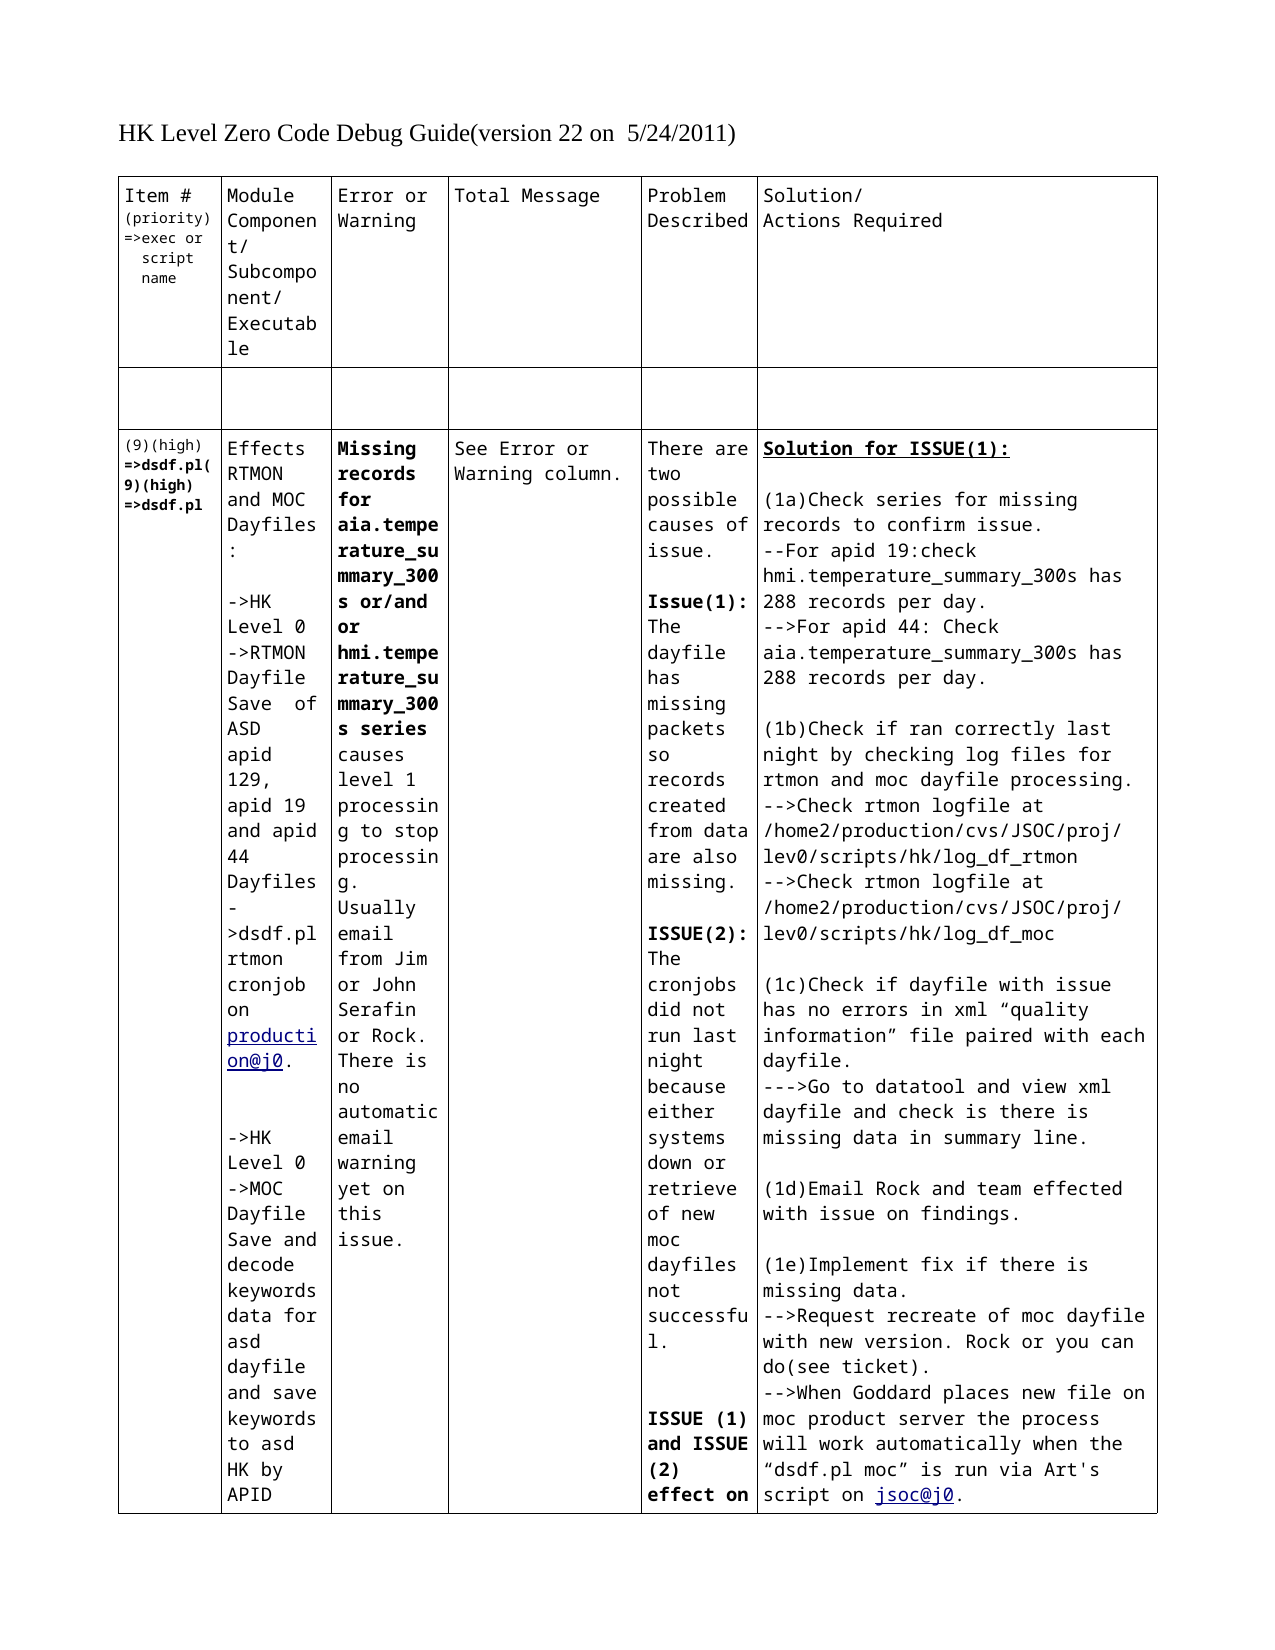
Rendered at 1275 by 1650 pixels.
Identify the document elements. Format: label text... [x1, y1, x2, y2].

table_header Module Component/ Subcomponent/ Executable [222, 177, 331, 367]
table_cell [332, 368, 448, 429]
table_header Error or Warning [332, 177, 448, 367]
table_header Total Message [449, 177, 641, 367]
table_header Item # (priority) =>exec or script name [119, 177, 221, 367]
table_cell [449, 368, 641, 429]
table_header Solution/ Actions Required [758, 177, 1157, 367]
table_cell Missing records for aia.temperature_summary_300s or/and or hmi.temperature_summary_300s series causes level 1 processing to stop processing. Usually email from Jim or John Serafin or Rock. There is no automatic email warning yet on this issue. [332, 430, 448, 1513]
table_cell [119, 368, 221, 429]
table_cell Effects RTMON and MOC Dayfiles: ->HK Level 0 ->RTMON Dayfile Save of ASD apid 129, apid 19 and apid 44 Dayfiles ->dsdf.pl rtmon cronjob on production@j0. ->HK Level 0 ->MOC Dayfile Save and decode keywords data for asd dayfile and save keywords to asd HK by APID [222, 430, 331, 1513]
table_cell There are two possible causes of issue. Issue(1):The dayfile has missing packets so records created from data are also missing. ISSUE(2): The cronjobs did not run last night because either systems down or retrieve of new moc dayfiles not successful. ISSUE (1) and ISSUE (2) effect on [642, 430, 757, 1513]
table_cell Solution for ISSUE(1): (1a)Check series for missing records to confirm issue. --For apid 19:check hmi.temperature_summary_300s has 288 records per day. -->For apid 44: Check aia.temperature_summary_300s has 288 records per day. (1b)Check if ran correctly last night by checking log files for rtmon and moc dayfile processing. -->Check rtmon logfile at /home2/production/cvs/JSOC/proj/lev0/scripts/hk/log_df_rtmon -->Check rtmon logfile at /home2/production/cvs/JSOC/proj/lev0/scripts/hk/log_df_moc (1c)Check if dayfile with issue has no errors in xml “quality information” file paired with each dayfile. --->Go to datatool and view xml dayfile and check is there is missing data in summary line. (1d)Email Rock and team effected with issue on findings. (1e)Implement fix if there is missing data. -->Request recreate of moc dayfile with new version. Rock or you can do(see ticket). -->When Goddard places new file on moc product server the process will work automatically when the “dsdf.pl moc” is run via Art's script on jsoc@j0. [758, 430, 1157, 1513]
table_cell [222, 368, 331, 429]
table_cell [642, 368, 757, 429]
table_header Problem Described [642, 177, 757, 367]
table_cell See Error or Warning column. [449, 430, 641, 1513]
table_cell (9)(high) =>dsdf.pl(9)(high) =>dsdf.pl [119, 430, 221, 1513]
